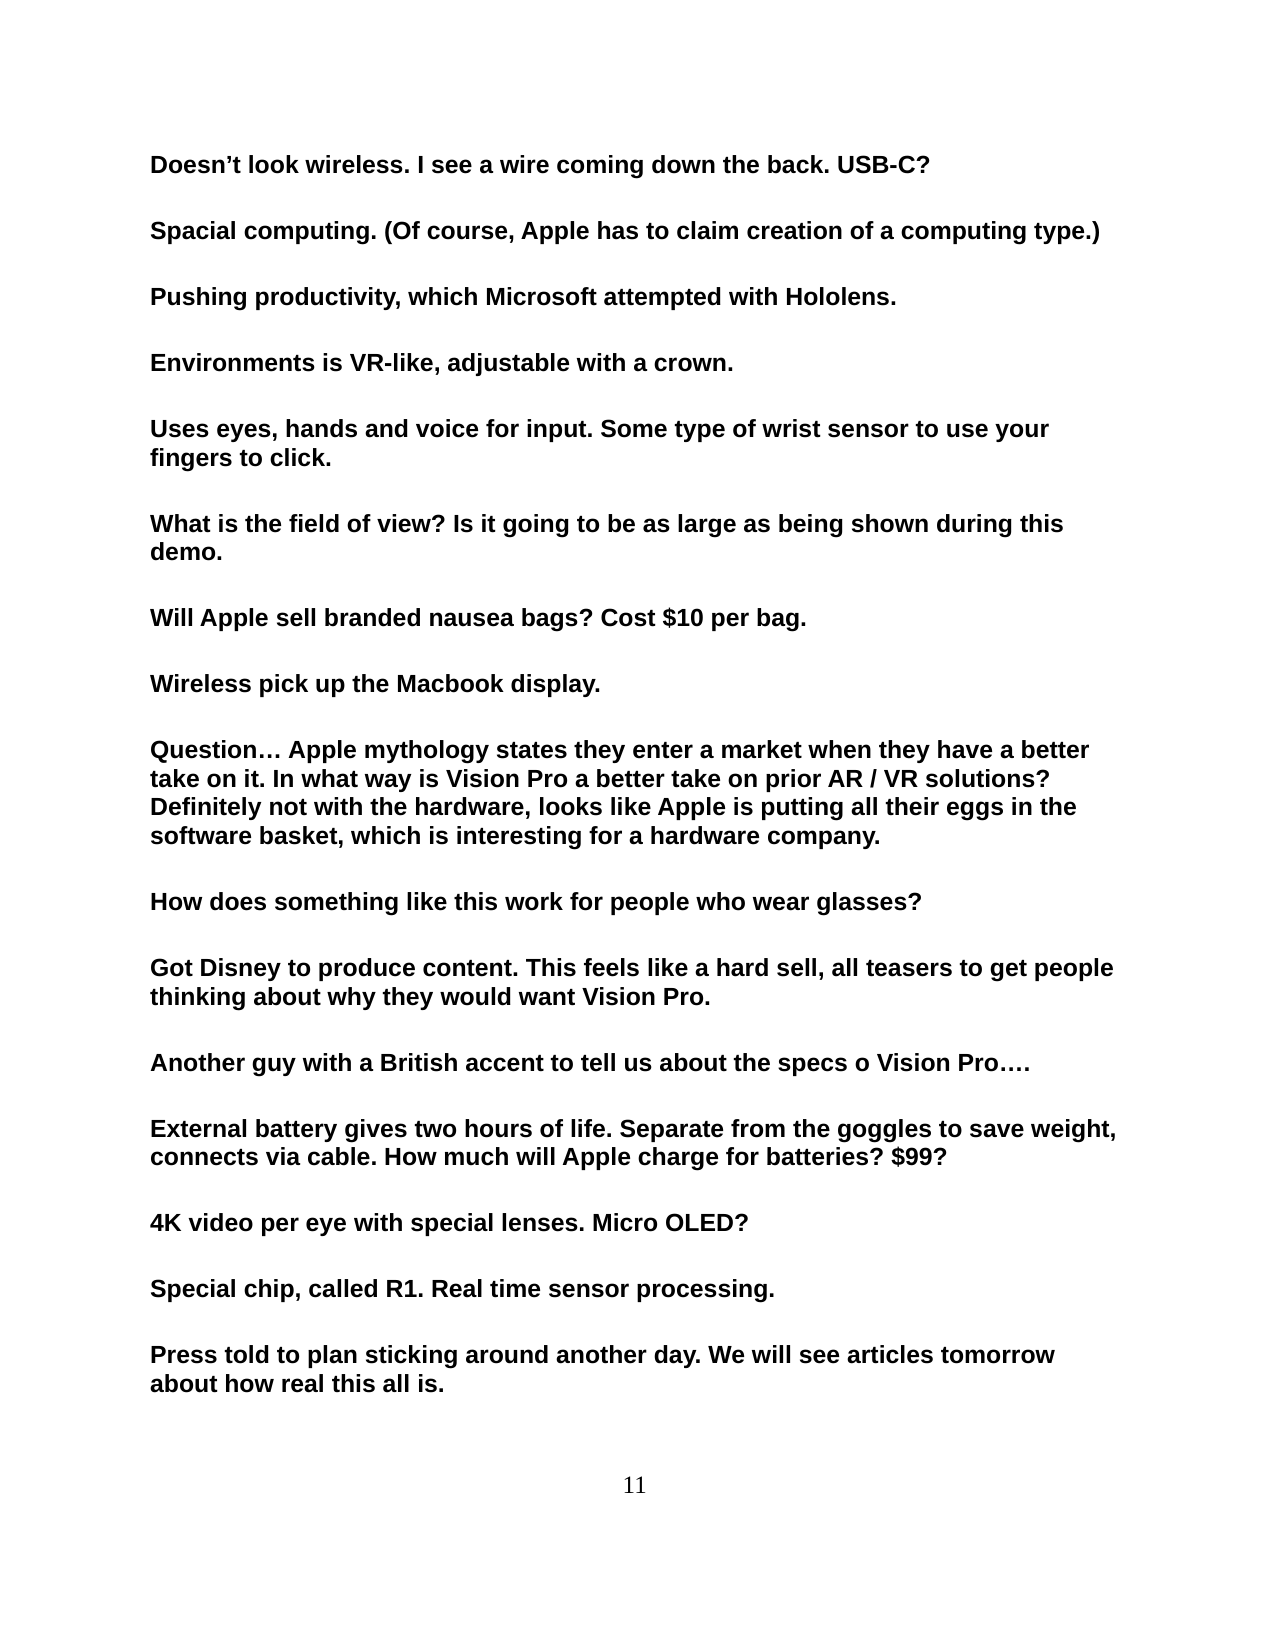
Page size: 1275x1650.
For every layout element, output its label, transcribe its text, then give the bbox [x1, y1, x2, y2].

subtitle Another guy with a British accent to tell us about the specs o Vision Pro…. [150, 1048, 1125, 1076]
subtitle Question… Apple mythology states they enter a market when they have a better take on it. In what way is Vision Pro a better take on prior AR / VR solutions? Definitely not with the hardware, looks like Apple is putting all their eggs in the software basket, which is interesting for a hardware company. [150, 735, 1125, 849]
subtitle Press told to plan sticking around another day. We will see articles tomorrow about how real this all is. [150, 1340, 1125, 1397]
subtitle 4K video per eye with special lenses. Micro OLED? [150, 1208, 1125, 1237]
subtitle Uses eyes, hands and voice for input. Some type of wrist sensor to use your fingers to click. [150, 414, 1125, 471]
subtitle External battery gives two hours of life. Separate from the goggles to save weight, connects via cable. How much will Apple charge for batteries? $99? [150, 1114, 1125, 1171]
subtitle Wireless pick up the Macbook display. [150, 669, 1125, 698]
subtitle How does something like this work for people who wear glasses? [150, 887, 1125, 916]
subtitle Environments is VR-like, adjustable with a crown. [150, 348, 1125, 377]
subtitle What is the field of view? Is it going to be as large as being shown during this demo. [150, 509, 1125, 566]
subtitle Doesn’t look wireless. I see a wire coming down the back. USB-C? [150, 150, 1125, 178]
subtitle Will Apple sell branded nausea bags? Cost $10 per bag. [150, 603, 1125, 632]
subtitle Spacial computing. (Of course, Apple has to claim creation of a computing type.) [150, 216, 1125, 244]
subtitle Pushing productivity, which Microsoft attempted with Hololens. [150, 282, 1125, 311]
subtitle Got Disney to produce content. This feels like a hard sell, all teasers to get people thinking about why they would want Vision Pro. [150, 953, 1125, 1010]
subtitle Special chip, called R1. Real time sensor processing. [150, 1274, 1125, 1303]
